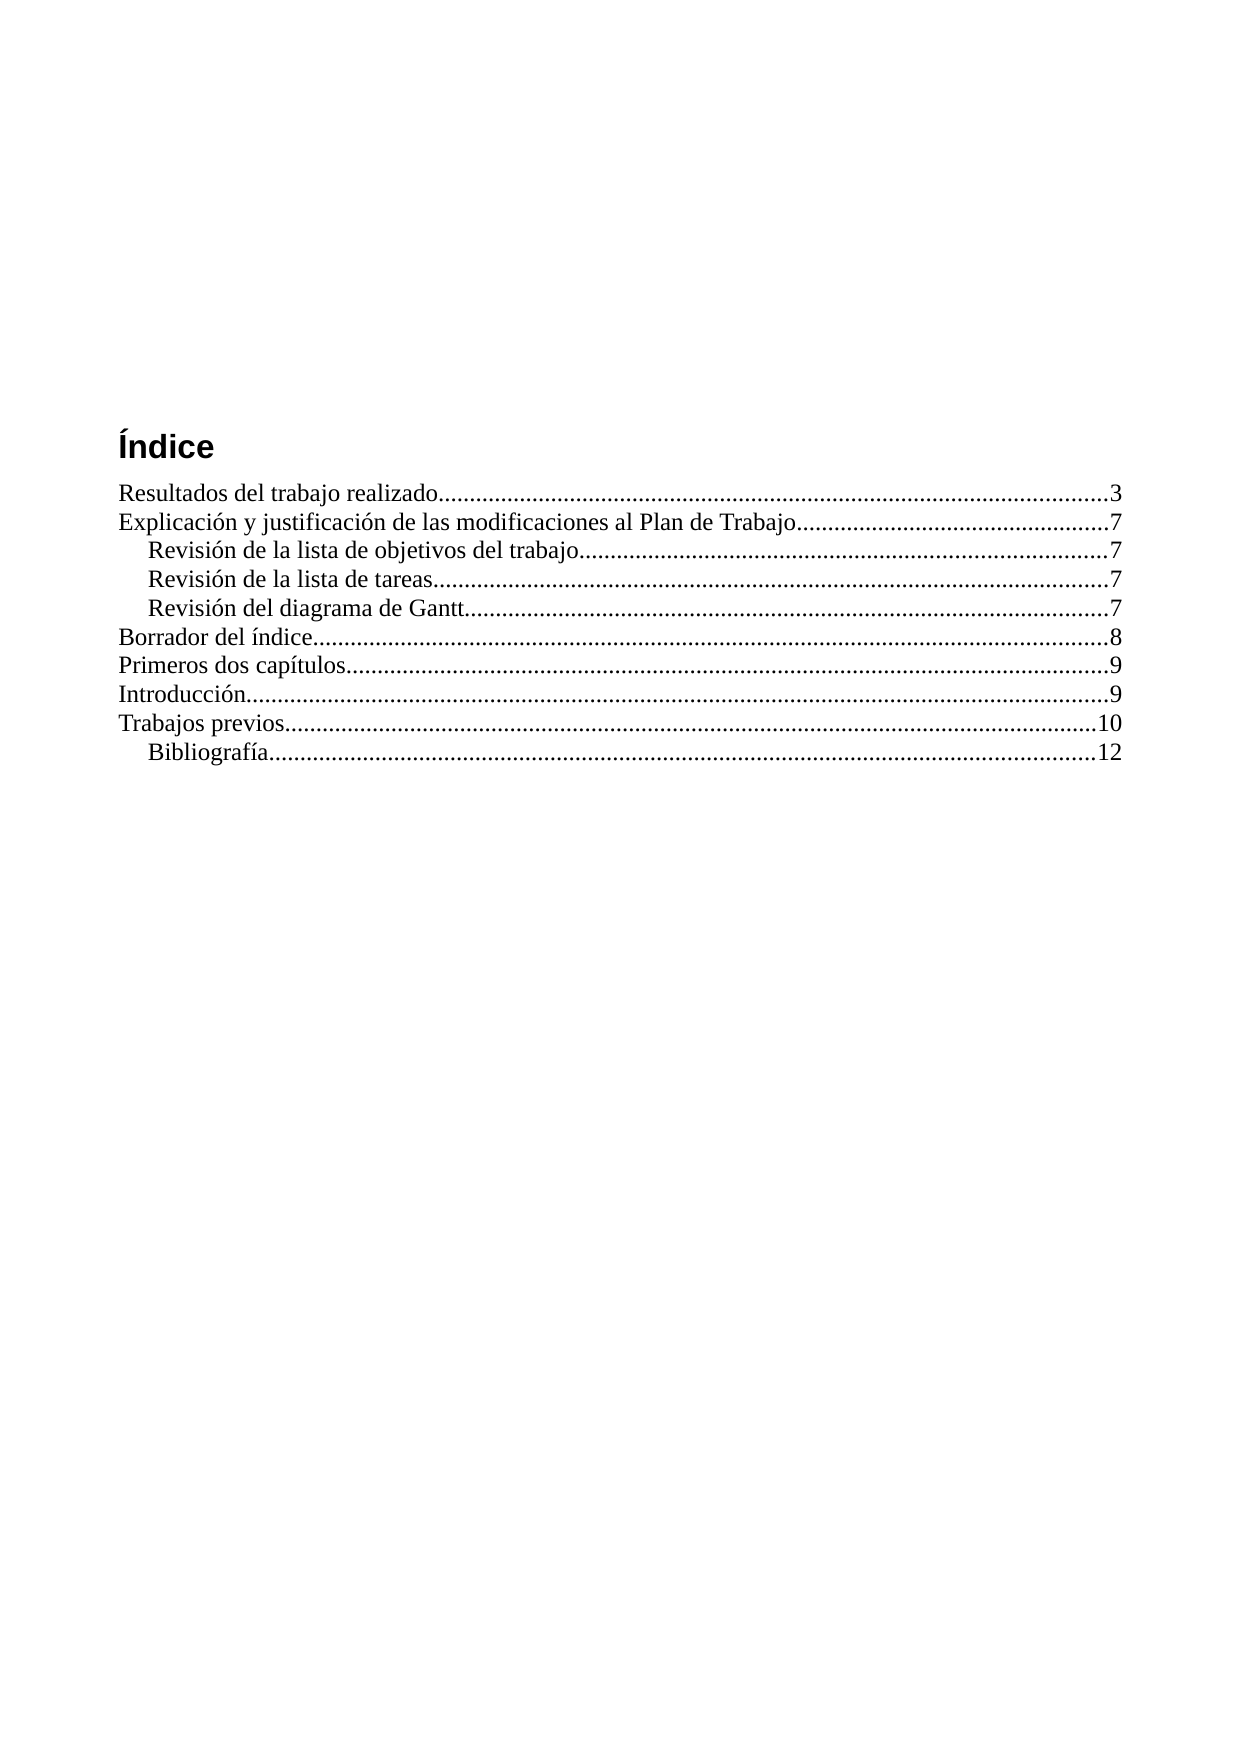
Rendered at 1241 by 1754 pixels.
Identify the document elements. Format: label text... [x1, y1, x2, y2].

text Revisión de la lista de tareas 7 [148, 564, 1122, 593]
text Trabajos previos 10 [118, 708, 1122, 737]
text Introducción 9 [118, 679, 1122, 708]
subtitle Índice [118, 427, 1122, 465]
text Explicación y justificación de las modificaciones al Plan de Trabajo 7 [118, 507, 1122, 535]
text Borrador del índice 8 [118, 622, 1122, 650]
text Revisión de la lista de objetivos del trabajo 7 [148, 535, 1122, 564]
text Revisión del diagrama de Gantt 7 [148, 593, 1122, 622]
text Primeros dos capítulos 9 [118, 650, 1122, 679]
text Resultados del trabajo realizado 3 [118, 478, 1122, 507]
text Bibliografía 12 [148, 737, 1122, 765]
